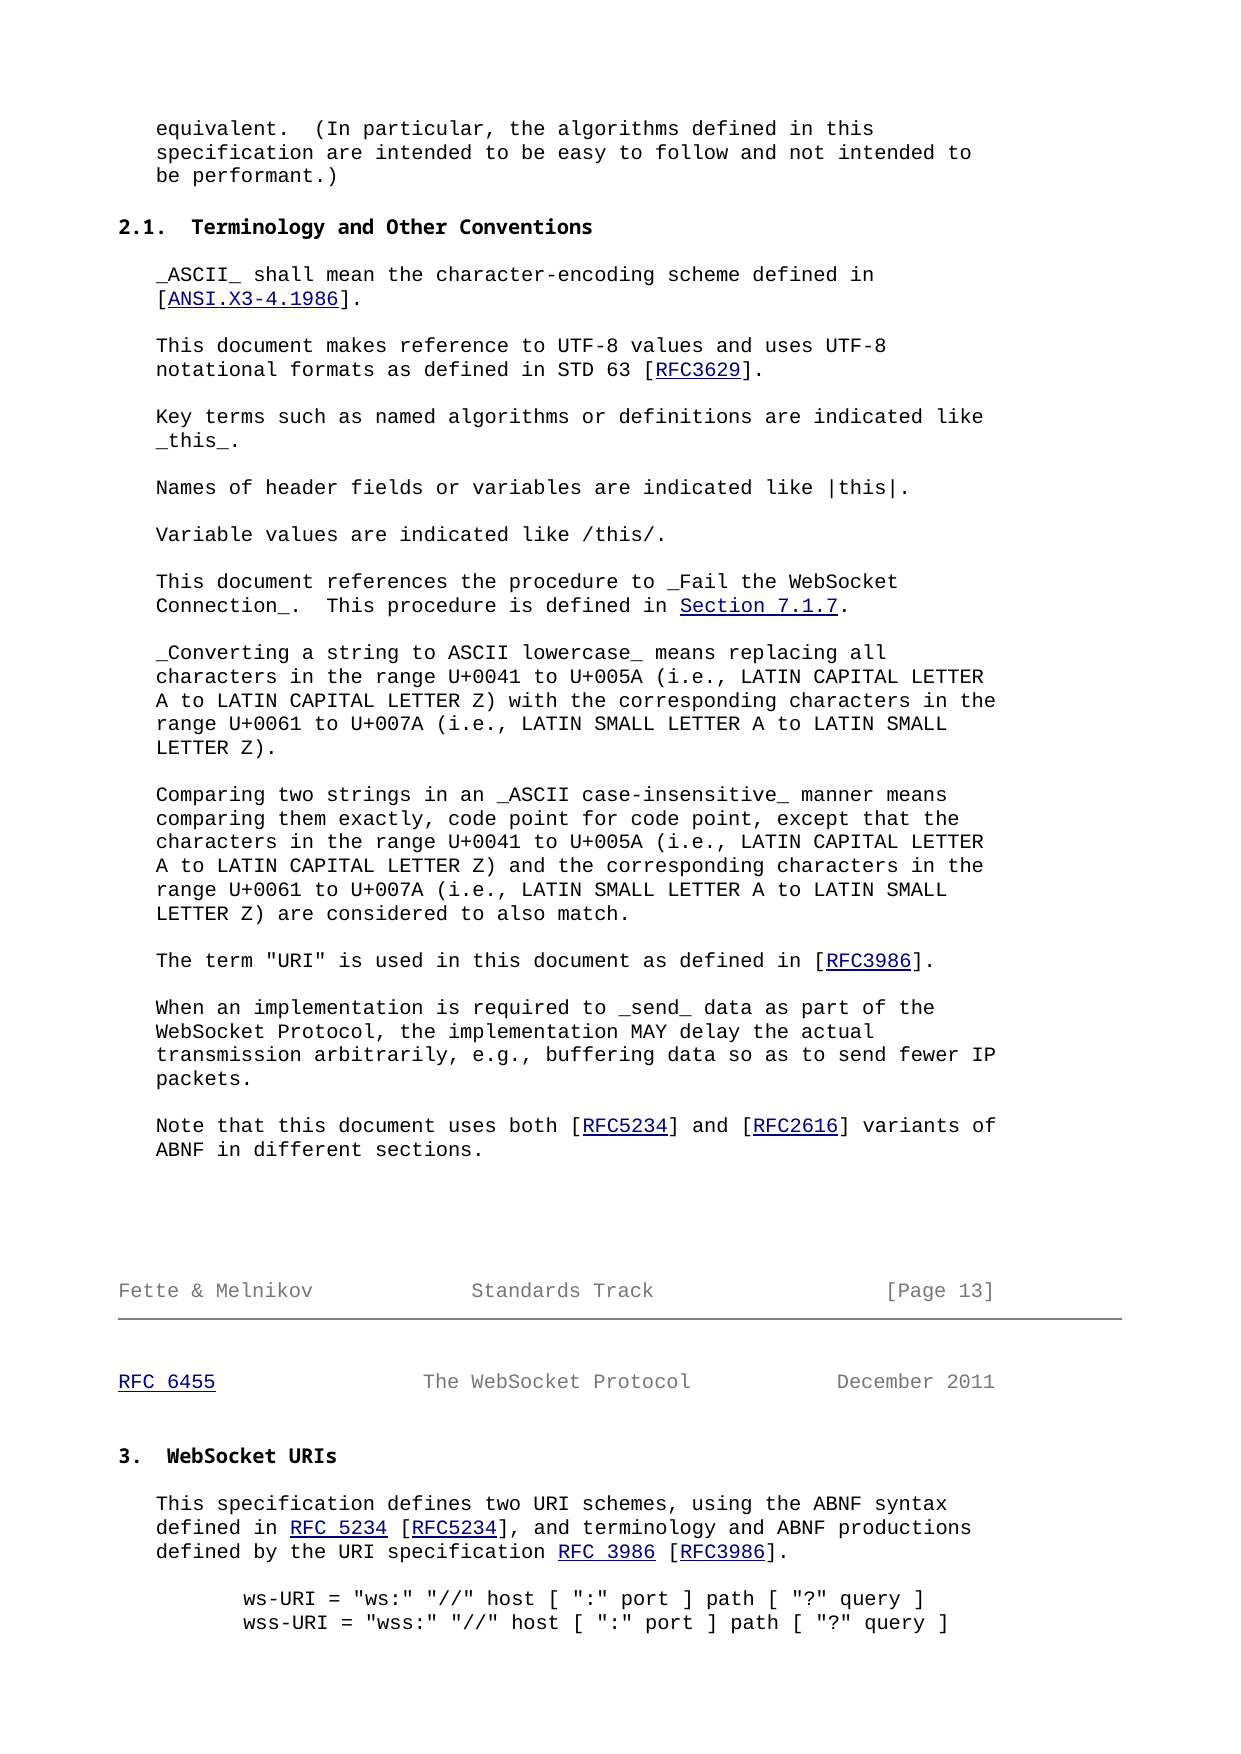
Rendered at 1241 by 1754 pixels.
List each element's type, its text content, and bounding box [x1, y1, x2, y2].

text When an implementation is required to _send_ data as part of the [118, 997, 1122, 1021]
text ABNF in different sections. [118, 1139, 1122, 1163]
text Connection_. This procedure is defined in Section 7.1.7. [118, 595, 1122, 619]
text Note that this document uses both [RFC5234] and [RFC2616] variants of [118, 1115, 1122, 1139]
text wss-URI = "wss:" "//" host [ ":" port ] path [ "?" query ] [118, 1612, 1122, 1635]
text defined in RFC 5234 [RFC5234], and terminology and ABNF productions [118, 1517, 1122, 1541]
text This document references the procedure to _Fail the WebSocket [118, 571, 1122, 595]
text notational formats as defined in STD 63 [RFC3629]. [118, 359, 1122, 382]
text transmission arbitrarily, e.g., buffering data so as to send fewer IP [118, 1044, 1122, 1068]
text range U+0061 to U+007A (i.e., LATIN SMALL LETTER A to LATIN SMALL [118, 713, 1122, 737]
text 3. WebSocket URIs [118, 1442, 1122, 1470]
text [ANSI.X3-4.1986]. [118, 288, 1122, 311]
text Comparing two strings in an _ASCII case-insensitive_ manner means [118, 784, 1122, 808]
text LETTER Z). [118, 737, 1122, 761]
text ws-URI = "ws:" "//" host [ ":" port ] path [ "?" query ] [118, 1588, 1122, 1612]
text range U+0061 to U+007A (i.e., LATIN SMALL LETTER A to LATIN SMALL [118, 879, 1122, 902]
text Variable values are indicated like /this/. [118, 524, 1122, 548]
text This document makes reference to UTF-8 values and uses UTF-8 [118, 335, 1122, 359]
text RFC 6455 The WebSocket Protocol December 2011 [118, 1372, 1122, 1395]
text _Converting a string to ASCII lowercase_ means replacing all [118, 642, 1122, 666]
text _this_. [118, 429, 1122, 453]
text characters in the range U+0041 to U+005A (i.e., LATIN CAPITAL LETTER [118, 832, 1122, 855]
text comparing them exactly, code point for code point, except that the [118, 808, 1122, 832]
text Fette & Melnikov Standards Track [Page 13] [118, 1281, 1122, 1304]
text A to LATIN CAPITAL LETTER Z) and the corresponding characters in the [118, 855, 1122, 879]
text This specification defines two URI schemes, using the ABNF syntax [118, 1493, 1122, 1517]
text characters in the range U+0041 to U+005A (i.e., LATIN CAPITAL LETTER [118, 666, 1122, 690]
text WebSocket Protocol, the implementation MAY delay the actual [118, 1021, 1122, 1044]
text A to LATIN CAPITAL LETTER Z) with the corresponding characters in the [118, 690, 1122, 713]
text Key terms such as named algorithms or definitions are indicated like [118, 406, 1122, 429]
text packets. [118, 1068, 1122, 1092]
text 2.1. Terminology and Other Conventions [118, 213, 1122, 240]
text equivalent. (In particular, the algorithms defined in this [118, 118, 1122, 142]
text The term "URI" is used in this document as defined in [RFC3986]. [118, 950, 1122, 973]
text defined by the URI specification RFC 3986 [RFC3986]. [118, 1541, 1122, 1564]
text Names of header fields or variables are indicated like |this|. [118, 477, 1122, 501]
text be performant.) [118, 165, 1122, 189]
text _ASCII_ shall mean the character-encoding scheme defined in [118, 264, 1122, 288]
text specification are intended to be easy to follow and not intended to [118, 142, 1122, 165]
text LETTER Z) are considered to also match. [118, 902, 1122, 926]
